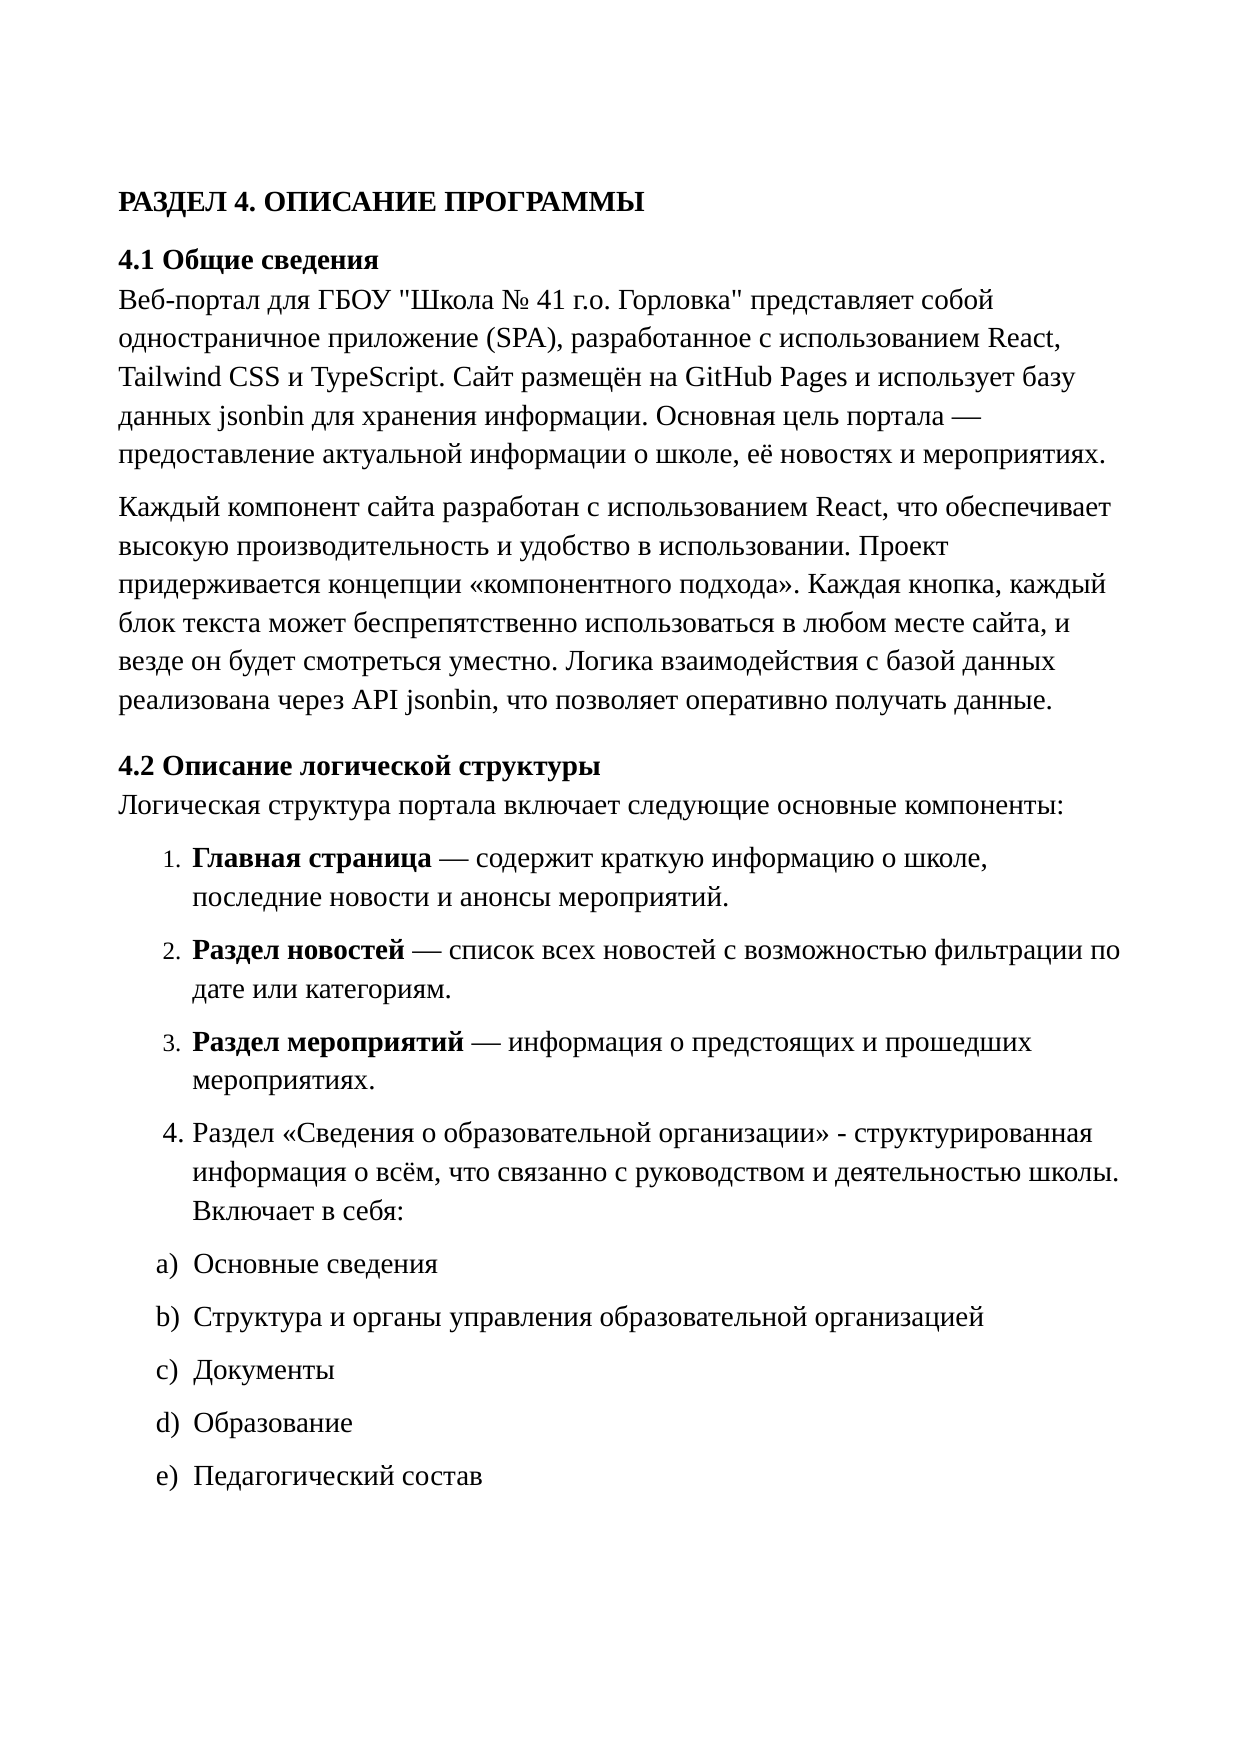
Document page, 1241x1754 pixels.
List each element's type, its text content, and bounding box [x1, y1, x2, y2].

list Образование [156, 1405, 1122, 1439]
subtitle РАЗДЕЛ 4. ОПИСАНИЕ ПРОГРАММЫ [118, 184, 1122, 217]
list Главная страница — содержит краткую информацию о школе, последние новости и анонсы мероприятий. [162, 841, 1122, 913]
list Структура и органы управления образовательной организацией [156, 1299, 1122, 1332]
text Каждый компонент сайта разработан с использованием React, что обеспечивает высокую производительность и удобство в использовании. Проект придерживается концепции «компонентного подхода». Каждая кнопка, каждый блок текста может беспрепятственно использоваться в любом месте сайта, и везде он будет смотреться уместно. Логика взаимодействия с базой данных реализована через API jsonbin, что позволяет оперативно получать данные. [118, 489, 1122, 716]
list Документы [156, 1352, 1122, 1386]
subtitle 4.2 Описание логической структуры [118, 748, 1122, 781]
list Педагогический состав [156, 1458, 1122, 1492]
list Раздел мероприятий — информация о предстоящих и прошедших мероприятиях. [162, 1024, 1122, 1096]
list Основные сведения [156, 1246, 1122, 1279]
text Веб-портал для ГБОУ "Школа № 41 г.о. Горловка" представляет собой одностраничное приложение (SPA), разработанное с использованием React, Tailwind CSS и TypeScript. Сайт размещён на GitHub Pages и использует базу данных jsonbin для хранения информации. Основная цель портала — предоставление актуальной информации о школе, её новостях и мероприятиях. [118, 282, 1122, 470]
list Раздел новостей — список всех новостей с возможностью фильтрации по дате или категориям. [162, 932, 1122, 1004]
subtitle 4.1 Общие сведения [118, 242, 1122, 276]
list Раздел «Сведения о образовательной организации» - структурированная информация о всём, что связанно с руководством и деятельностью школы. Включает в себя: [162, 1116, 1122, 1226]
text Логическая структура портала включает следующие основные компоненты: [118, 787, 1122, 821]
